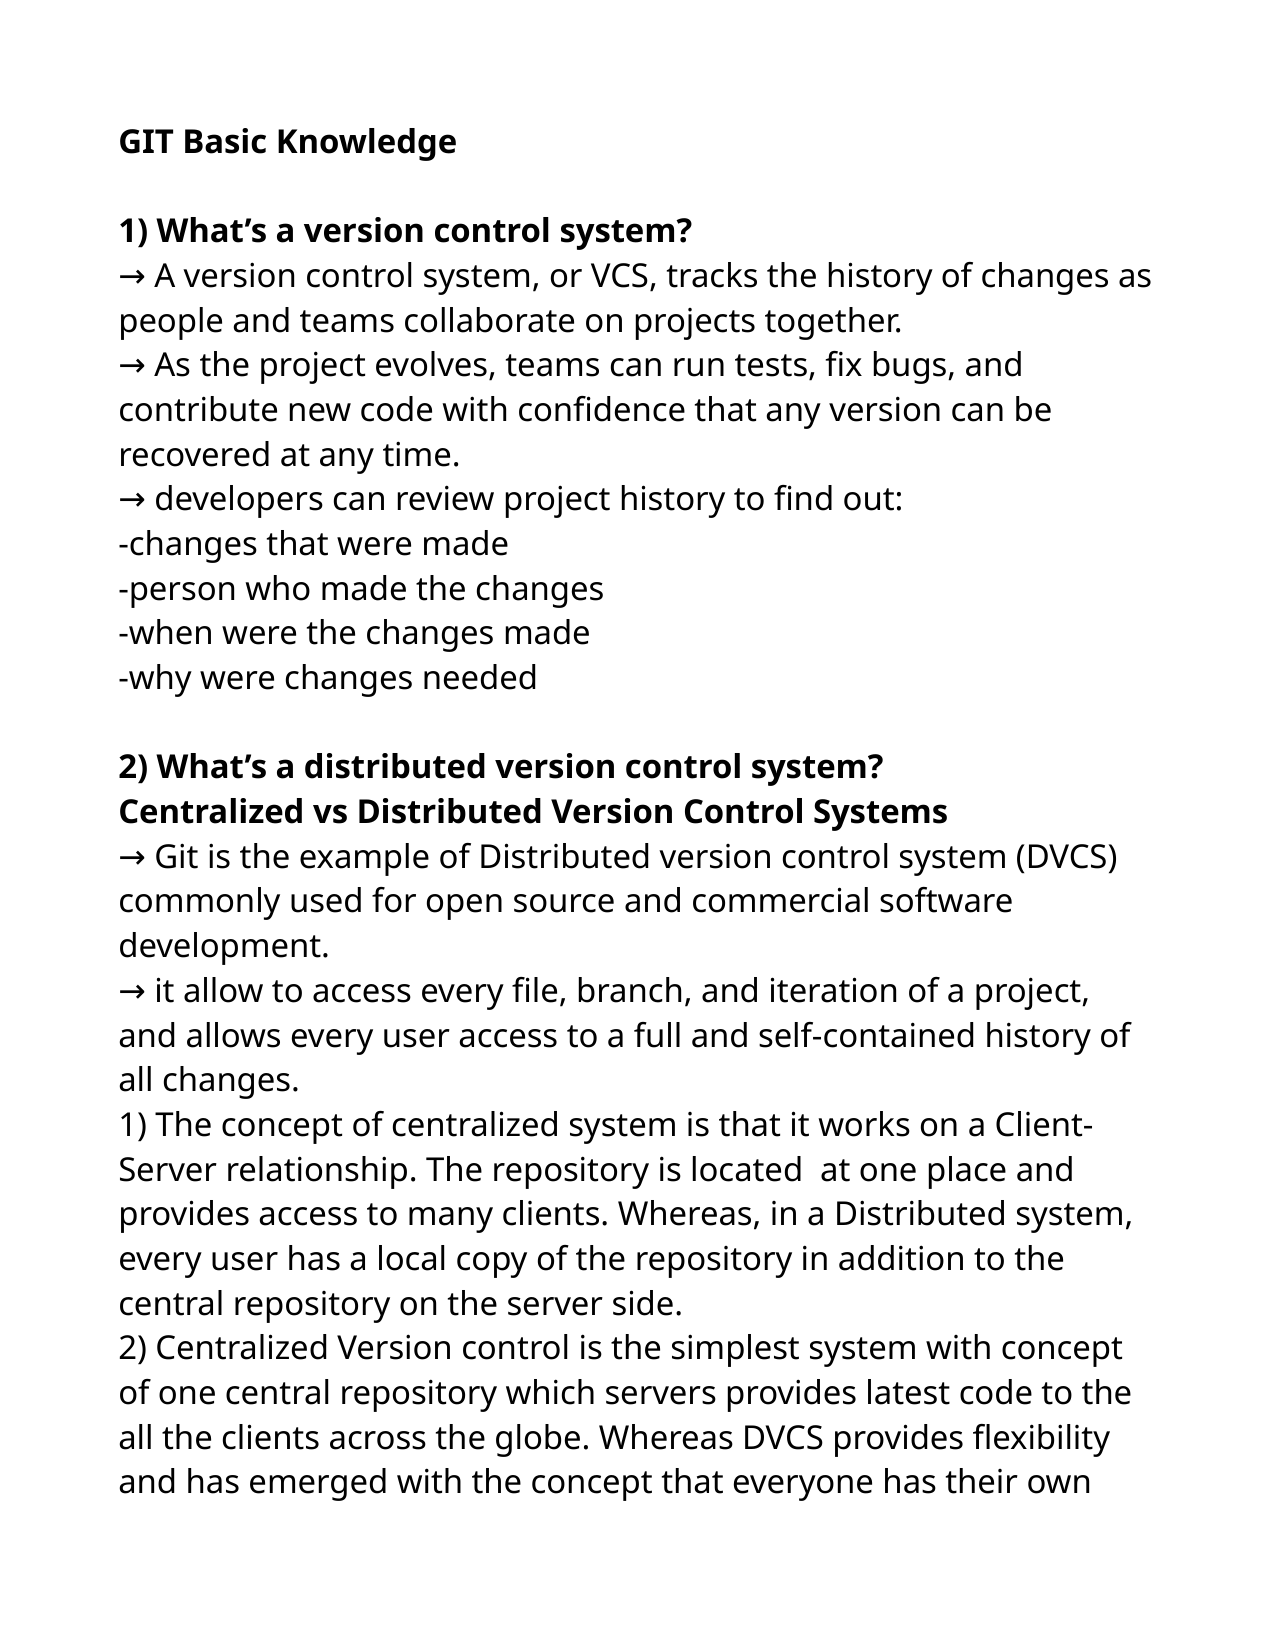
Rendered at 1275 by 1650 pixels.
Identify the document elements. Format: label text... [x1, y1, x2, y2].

text → A version control system, or VCS, tracks the history of changes as people and teams collaborate on projects together. [118, 252, 1157, 342]
text 1) The concept of centralized system is that it works on a Client-Server relationship. The repository is located at one place and provides access to many clients. Whereas, in a Distributed system, every user has a local copy of the repository in addition to the central repository on the server side. [118, 1101, 1157, 1325]
text 1) What’s a version control system? [118, 207, 1157, 252]
text -why were changes needed [118, 654, 1157, 699]
text → developers can review project history to find out: [118, 476, 1157, 520]
text → it allow to access every file, branch, and iteration of a project, and allows every user access to a full and self-contained history of all changes. [118, 967, 1157, 1101]
text -person who made the changes [118, 565, 1157, 610]
text → Git is the example of Distributed version control system (DVCS) commonly used for open source and commercial software development. [118, 833, 1157, 967]
text 2) Centralized Version control is the simplest system with concept of one central repository which servers provides latest code to the all the clients across the globe. Whereas DVCS provides flexibility and has emerged with the concept that everyone has their own [118, 1325, 1157, 1503]
text → As the project evolves, teams can run tests, fix bugs, and contribute new code with confidence that any version can be recovered at any time. [118, 342, 1157, 476]
text -when were the changes made [118, 610, 1157, 654]
text Centralized vs Distributed Version Control Systems [118, 788, 1157, 833]
text 2) What’s a distributed version control system? [118, 744, 1157, 788]
text -changes that were made [118, 520, 1157, 565]
text GIT Basic Knowledge [118, 118, 1157, 163]
